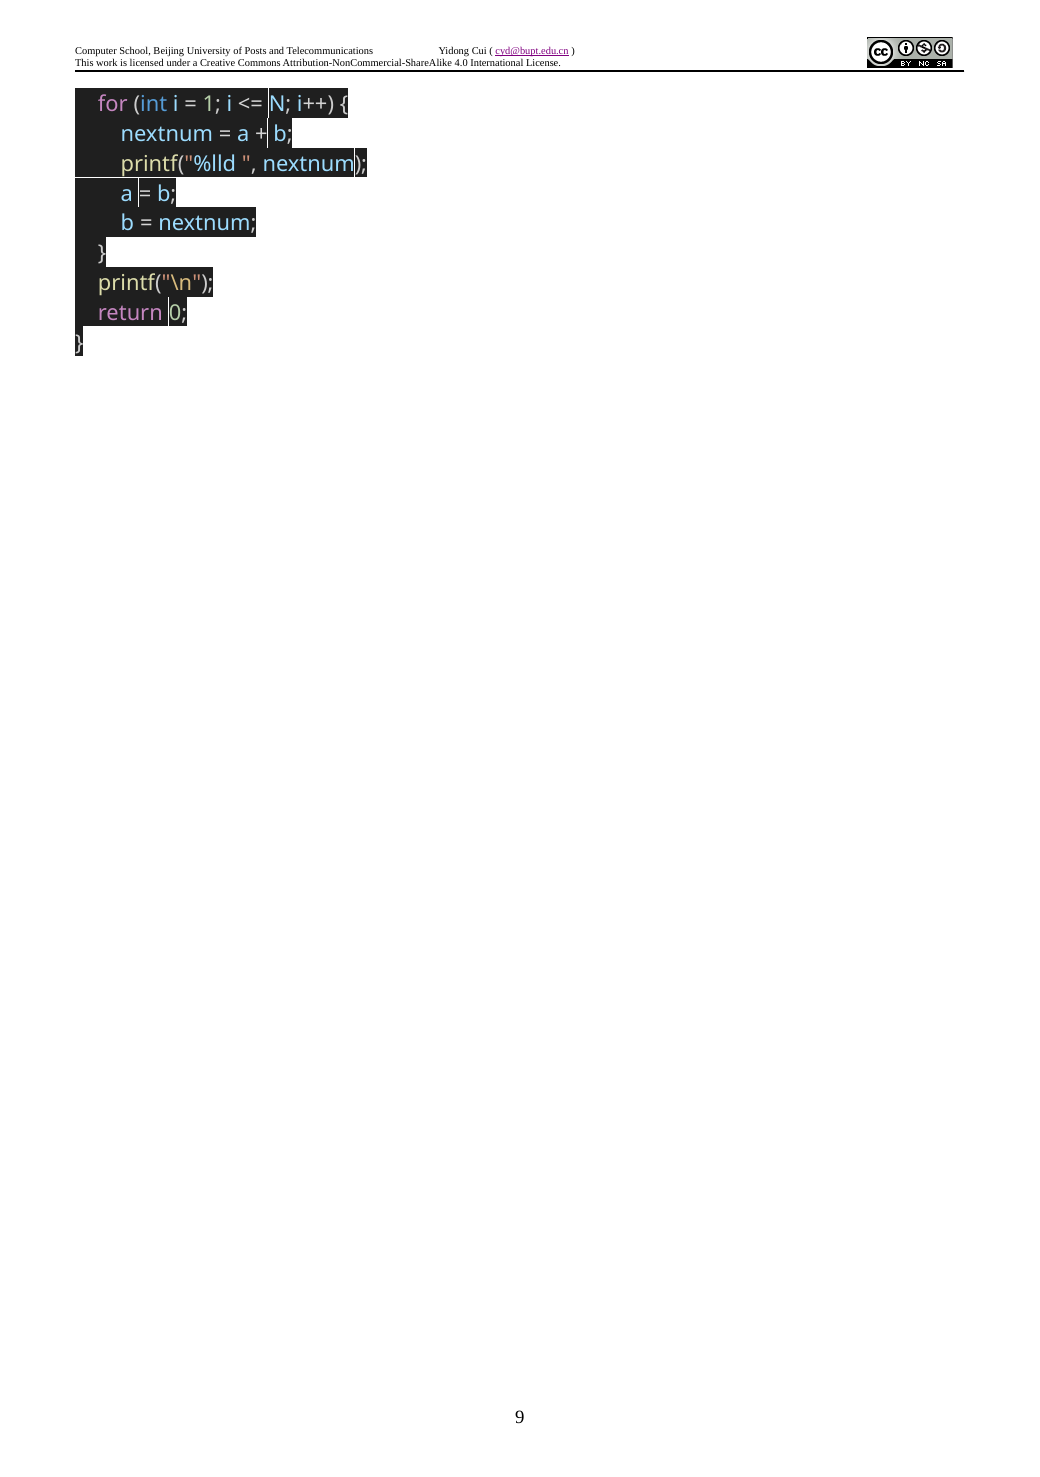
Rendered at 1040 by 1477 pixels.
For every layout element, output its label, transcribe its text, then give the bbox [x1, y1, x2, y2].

picture [867, 37, 953, 68]
text b = nextnum; [75, 207, 964, 237]
text } [75, 237, 964, 267]
text printf("%lld ", nextnum); [75, 148, 964, 177]
text return 0; [75, 297, 964, 326]
text printf("\n"); [75, 267, 964, 297]
text } [75, 326, 964, 356]
text nextnum = a + b; [75, 118, 964, 148]
text a = b; [75, 177, 964, 207]
text for (int i = 1; i <= N; i++) { [75, 88, 964, 118]
